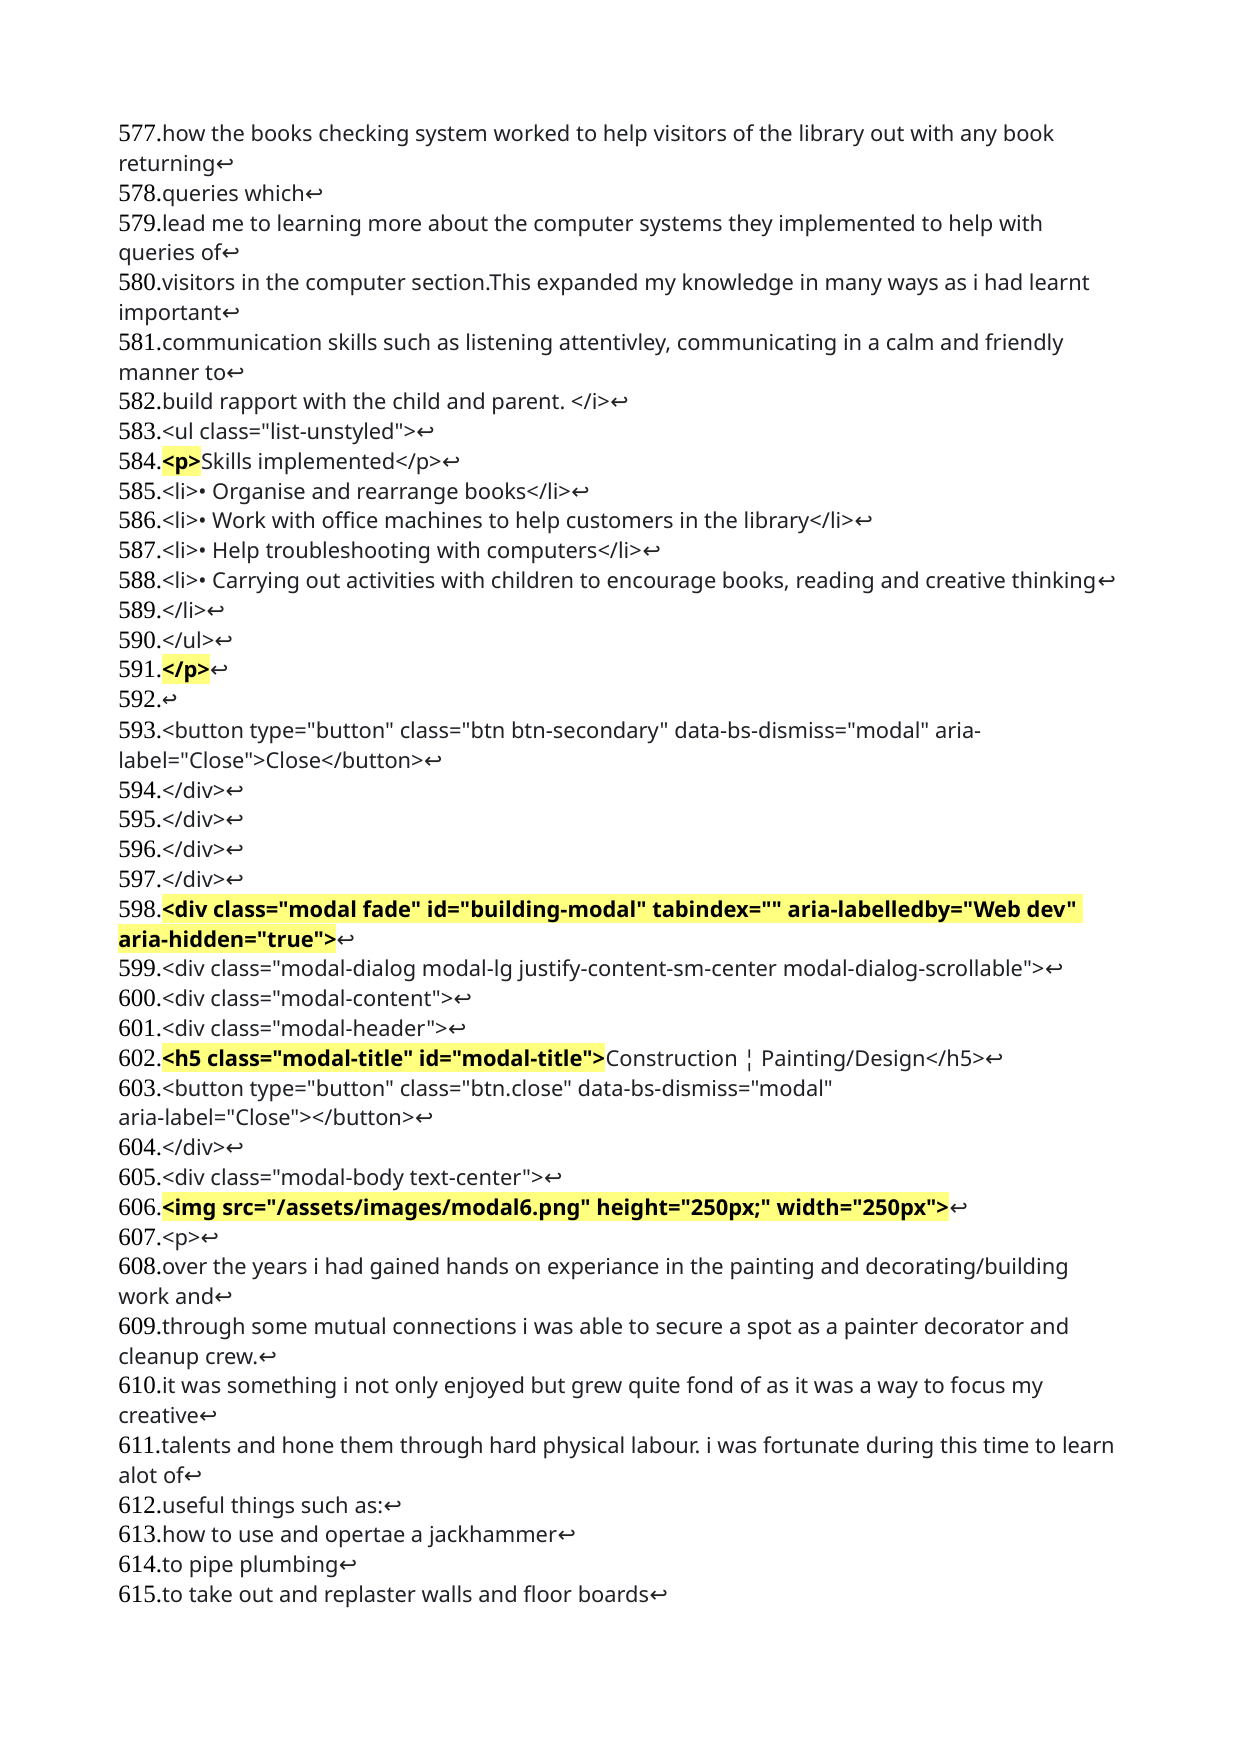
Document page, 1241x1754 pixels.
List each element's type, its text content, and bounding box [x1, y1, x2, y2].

list </li>↩ [118, 595, 1122, 624]
list </div>↩ [118, 804, 1122, 834]
list <li>• Work with office machines to help customers in the library</li>↩ [118, 505, 1122, 535]
list queries which↩ [118, 178, 1122, 207]
list <ul class="list-unstyled">↩ [118, 416, 1122, 446]
list <div class="modal-body text-center">↩ [118, 1162, 1122, 1192]
list </p>↩ [118, 654, 1122, 684]
list communication skills such as listening attentivley, communicating in a calm and friendly manner to↩ [118, 327, 1122, 386]
list lead me to learning more about the computer systems they implemented to help with queries of↩ [118, 207, 1122, 267]
list <li>• Organise and rearrange books</li>↩ [118, 476, 1122, 505]
list over the years i had gained hands on experiance in the painting and decorating/building work and↩ [118, 1251, 1122, 1311]
list <p>Skills implemented</p>↩ [118, 446, 1122, 476]
list <div class="modal fade" id="building-modal" tabindex="" aria-labelledby="Web dev" aria-hidden="true">↩ [118, 894, 1122, 953]
list it was something i not only enjoyed but grew quite fond of as it was a way to focus my creative↩ [118, 1370, 1122, 1430]
list how the books checking system worked to help visitors of the library out with any book returning↩ [118, 118, 1122, 178]
list </div>↩ [118, 834, 1122, 864]
list build rapport with the child and parent. </i>↩ [118, 386, 1122, 416]
list talents and hone them through hard physical labour. i was fortunate during this time to learn alot of↩ [118, 1430, 1122, 1489]
list to pipe plumbing↩ [118, 1549, 1122, 1579]
list </div>↩ [118, 774, 1122, 804]
list <button type="button" class="btn.close" data-bs-dismiss="modal" aria-label="Close"></button>↩ [118, 1072, 1122, 1132]
list <li>• Help troubleshooting with computers</li>↩ [118, 535, 1122, 565]
list </div>↩ [118, 1132, 1122, 1162]
list <p>↩ [118, 1221, 1122, 1251]
list through some mutual connections i was able to secure a spot as a painter decorator and cleanup crew.↩ [118, 1311, 1122, 1370]
list <button type="button" class="btn btn-secondary" data-bs-dismiss="modal" aria-label="Close">Close</button>↩ [118, 715, 1122, 774]
list <img src="/assets/images/modal6.png" height="250px;" width="250px">↩ [118, 1192, 1122, 1221]
list </div>↩ [118, 864, 1122, 894]
list </ul>↩ [118, 624, 1122, 654]
list <div class="modal-content">↩ [118, 983, 1122, 1013]
list to take out and replaster walls and floor boards↩ [118, 1579, 1122, 1609]
list visitors in the computer section.This expanded my knowledge in many ways as i had learnt important↩ [118, 267, 1122, 327]
list useful things such as:↩ [118, 1489, 1122, 1519]
list <div class="modal-header">↩ [118, 1013, 1122, 1043]
list <li>• Carrying out activities with children to encourage books, reading and creative thinking↩ [118, 565, 1122, 595]
list <h5 class="modal-title" id="modal-title">Construction ¦ Painting/Design</h5>↩ [118, 1043, 1122, 1072]
list how to use and opertae a jackhammer↩ [118, 1519, 1122, 1549]
list ↩ [118, 684, 1122, 715]
list <div class="modal-dialog modal-lg justify-content-sm-center modal-dialog-scrollable">↩ [118, 953, 1122, 983]
